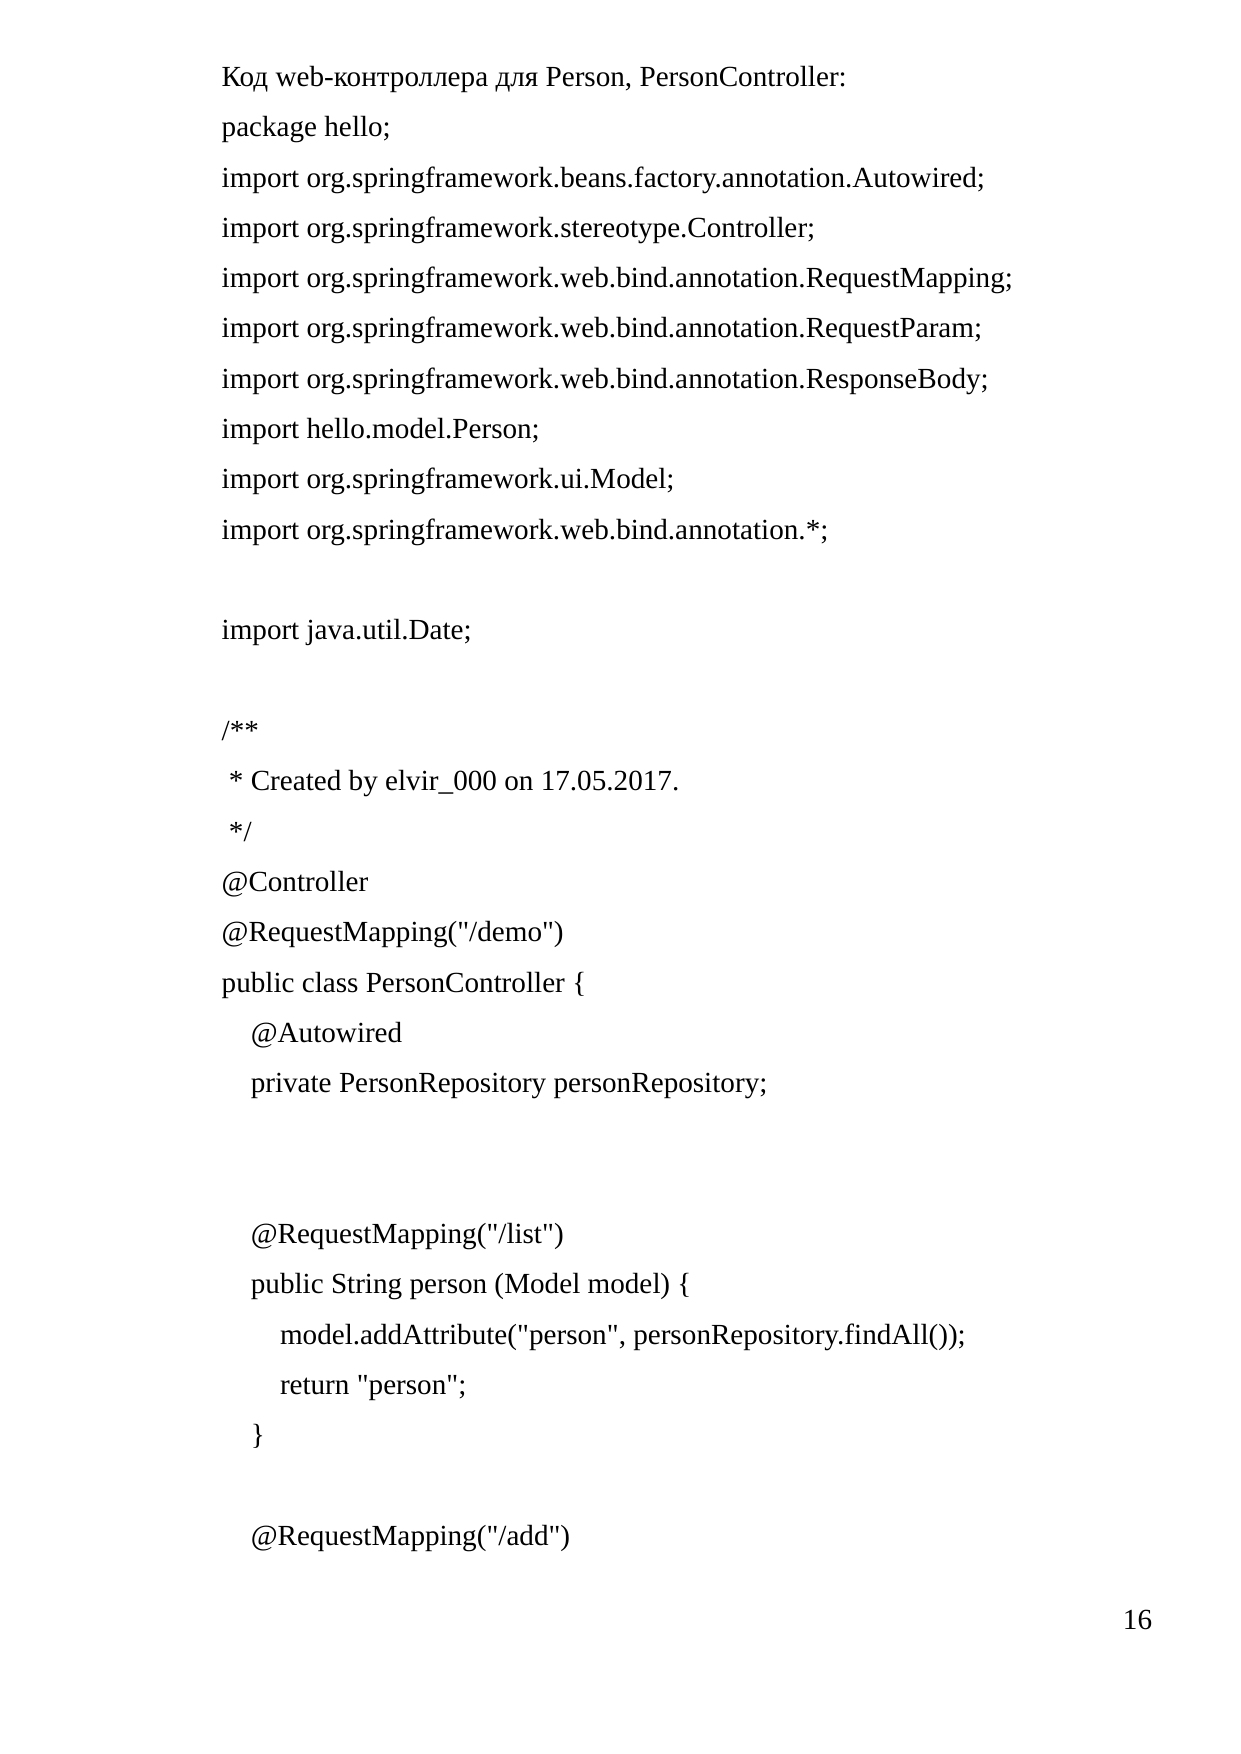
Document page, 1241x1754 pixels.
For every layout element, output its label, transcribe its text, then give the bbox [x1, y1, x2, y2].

text import org.springframework.ui.Model; [148, 462, 1152, 495]
text import org.springframework.web.bind.annotation.*; [148, 512, 1152, 545]
text @RequestMapping("/demo") [148, 914, 1152, 948]
text import org.springframework.stereotype.Controller; [148, 210, 1152, 243]
text Код web-контроллера для Person, PersonController: [148, 59, 1152, 93]
text public String person (Model model) { [148, 1267, 1152, 1300]
text import org.springframework.web.bind.annotation.RequestParam; [148, 311, 1152, 344]
text import hello.model.Person; [148, 411, 1152, 445]
text return "person"; [148, 1367, 1152, 1401]
text model.addAttribute("person", personRepository.findAll()); [148, 1317, 1152, 1350]
text @RequestMapping("/list") [148, 1216, 1152, 1250]
text } [148, 1417, 1152, 1451]
text /** [148, 713, 1152, 747]
text import org.springframework.beans.factory.annotation.Autowired; [148, 160, 1152, 193]
text private PersonRepository personRepository; [148, 1065, 1152, 1099]
text @RequestMapping("/add") [148, 1518, 1152, 1552]
text import org.springframework.web.bind.annotation.RequestMapping; [148, 260, 1152, 294]
text import org.springframework.web.bind.annotation.ResponseBody; [148, 361, 1152, 394]
text import java.util.Date; [148, 612, 1152, 646]
text public class PersonController { [148, 965, 1152, 998]
text @Controller [148, 864, 1152, 898]
text */ [148, 814, 1152, 847]
text @Autowired [148, 1015, 1152, 1048]
text * Created by elvir_000 on 17.05.2017. [148, 763, 1152, 797]
text package hello; [148, 109, 1152, 143]
